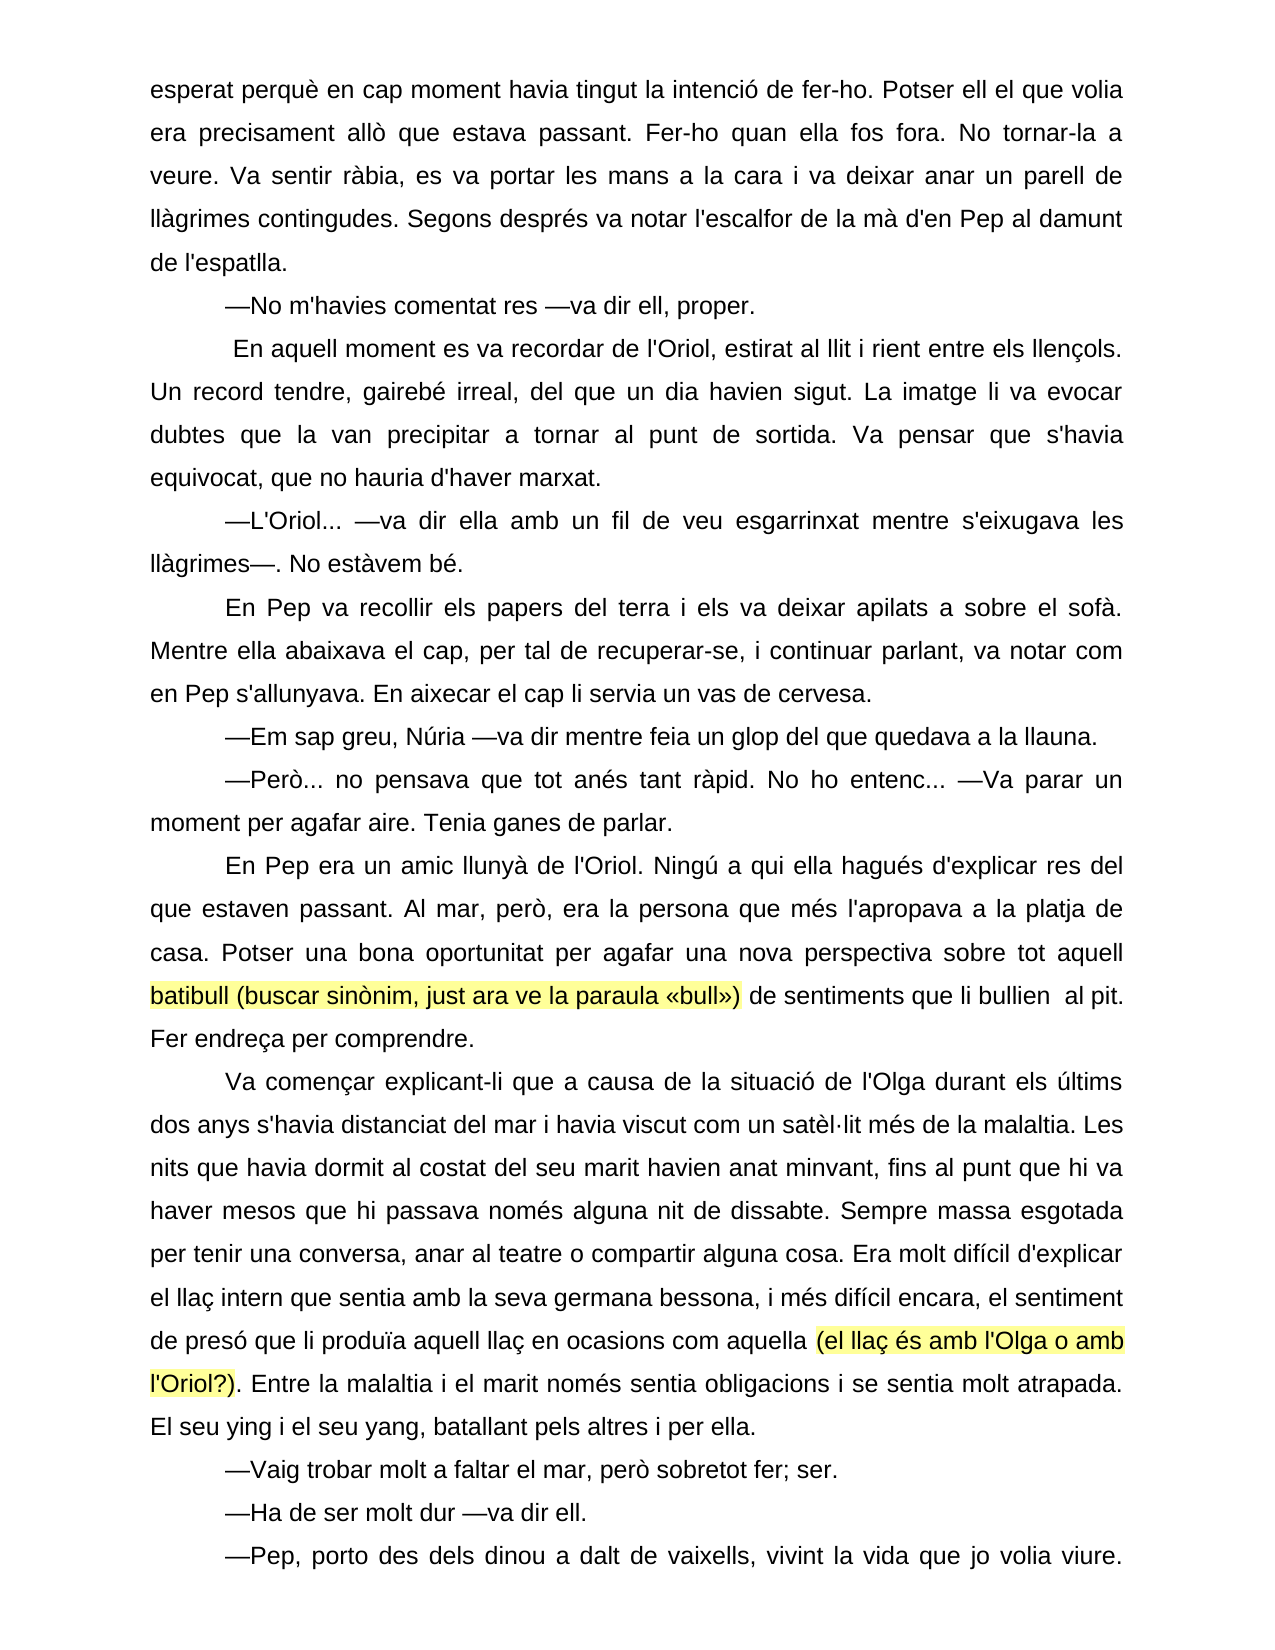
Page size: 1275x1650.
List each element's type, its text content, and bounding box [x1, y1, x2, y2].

text —Ha de ser molt dur —va dir ell. [150, 1498, 1125, 1527]
text —Però... no pensava que tot anés tant ràpid. No ho entenc... —Va parar un moment per agafar aire. Tenia ganes de parlar. [150, 765, 1125, 837]
text —L'Oriol... —va dir ella amb un fil de veu esgarrinxat mentre s'eixugava les llàgrimes—. No estàvem bé. [150, 506, 1125, 578]
text esperat perquè en cap moment havia tingut la intenció de fer-ho. Potser ell el que volia era precisament allò que estava passant. Fer-ho quan ella fos fora. No tornar-la a veure. Va sentir ràbia, es va portar les mans a la cara i va deixar anar un parell de llàgrimes contingudes. Segons després va notar l'escalfor de la mà d'en Pep al damunt de l'espatlla. [150, 75, 1125, 276]
text —Pep, porto des dels dinou a dalt de vaixells, vivint la vida que jo volia viure. [150, 1541, 1125, 1570]
text En aquell moment es va recordar de l'Oriol, estirat al llit i rient entre els llençols. Un record tendre, gairebé irreal, del que un dia havien sigut. La imatge li va evocar dubtes que la van precipitar a tornar al punt de sortida. Va pensar que s'havia equivocat, que no hauria d'haver marxat. [150, 334, 1125, 492]
text En Pep va recollir els papers del terra i els va deixar apilats a sobre el sofà. Mentre ella abaixava el cap, per tal de recuperar-se, i continuar parlant, va notar com en Pep s'allunyava. En aixecar el cap li servia un vas de cervesa. [150, 592, 1125, 707]
text —Vaig trobar molt a faltar el mar, però sobretot fer; ser. [150, 1455, 1125, 1484]
text —No m'havies comentat res —va dir ell, proper. [150, 291, 1125, 319]
text —Em sap greu, Núria —va dir mentre feia un glop del que quedava a la llauna. [150, 722, 1125, 751]
text Va començar explicant-li que a causa de la situació de l'Olga durant els últims dos anys s'havia distanciat del mar i havia viscut com un satèl·lit més de la malaltia. Les nits que havia dormit al costat del seu marit havien anat minvant, fins al punt que hi va haver mesos que hi passava només alguna nit de dissabte. Sempre massa esgotada per tenir una conversa, anar al teatre o compartir alguna cosa. Era molt difícil d'explicar el llaç intern que sentia amb la seva germana bessona, i més difícil encara, el sentiment de presó que li produïa aquell llaç en ocasions com aquella (el llaç és amb l'Olga o amb l'Oriol?). Entre la malaltia i el marit només sentia obligacions i se sentia molt atrapada. El seu ying i el seu yang, batallant pels altres i per ella. [150, 1067, 1125, 1441]
text En Pep era un amic llunyà de l'Oriol. Ningú a qui ella hagués d'explicar res del que estaven passant. Al mar, però, era la persona que més l'apropava a la platja de casa. Potser una bona oportunitat per agafar una nova perspectiva sobre tot aquell batibull (buscar sinònim, just ara ve la paraula «bull») de sentiments que li bullien al pit. Fer endreça per comprendre. [150, 851, 1125, 1052]
